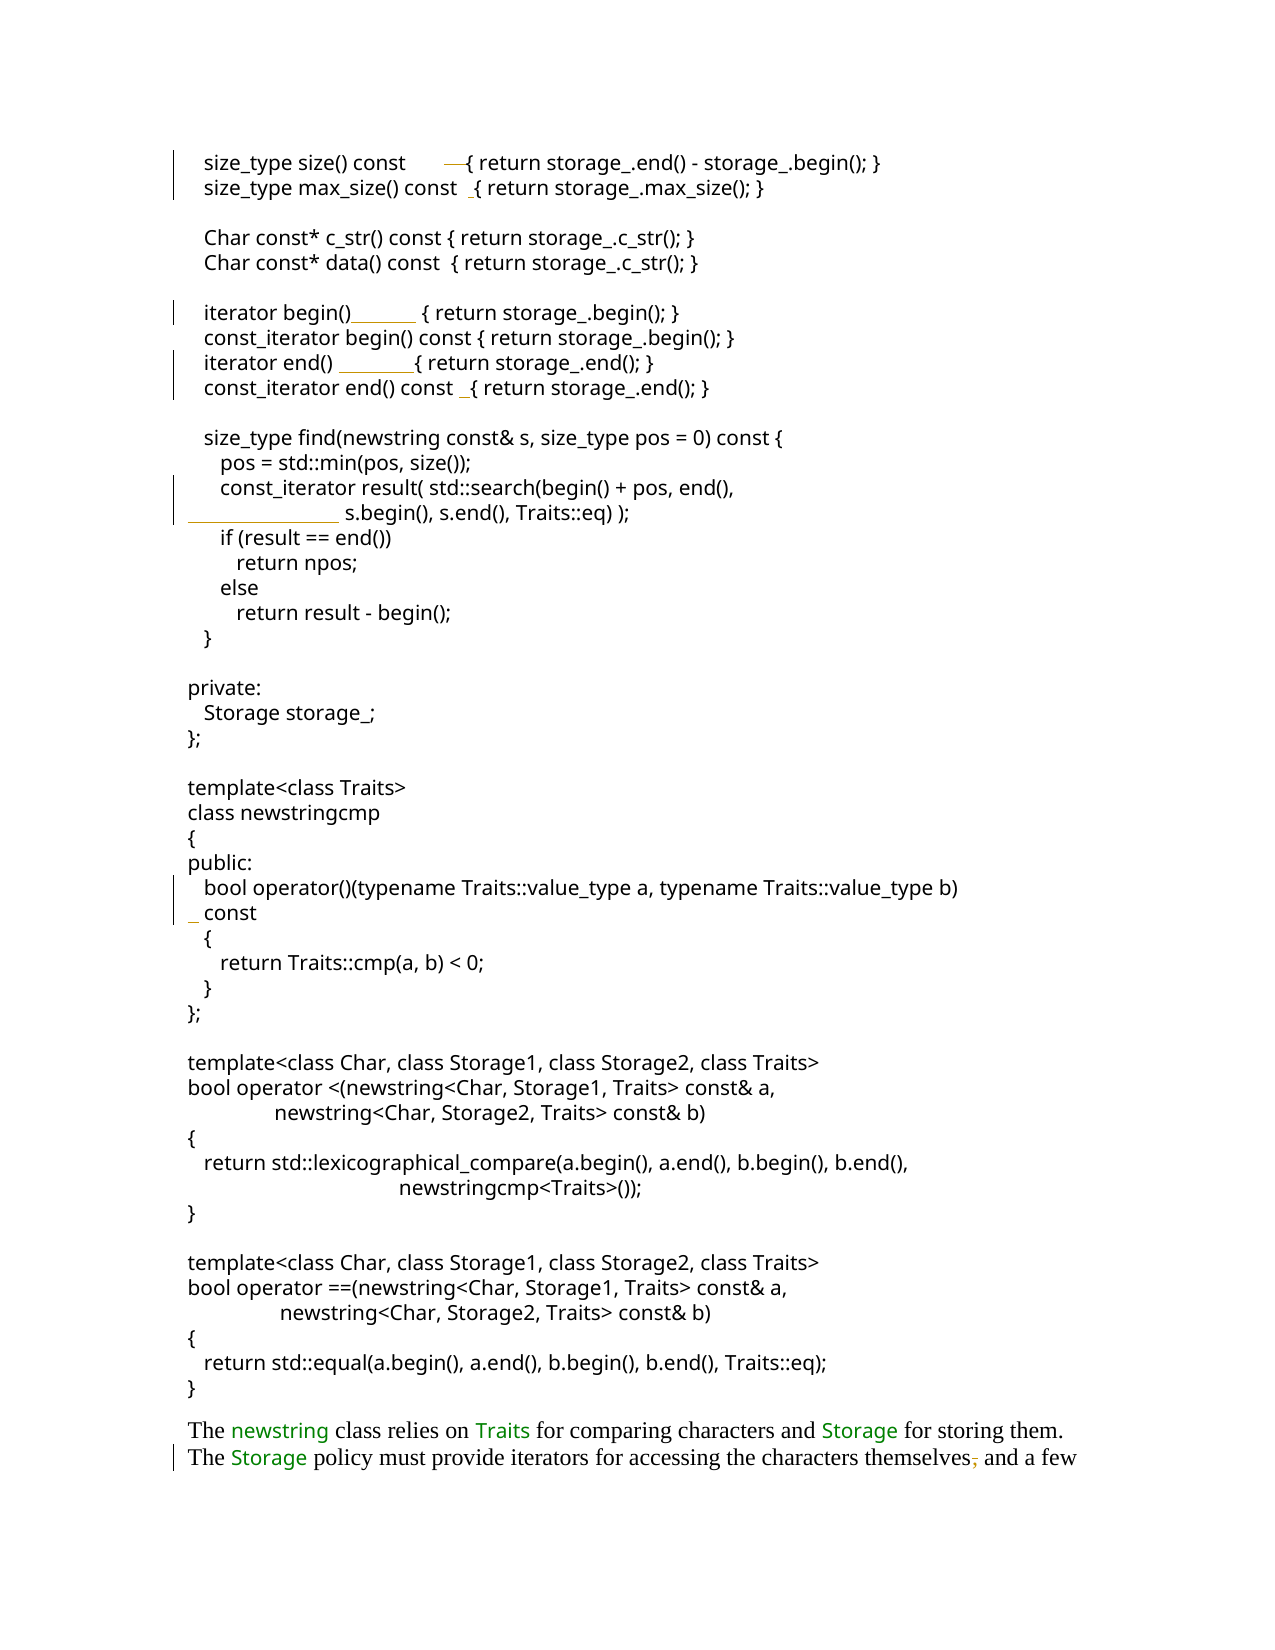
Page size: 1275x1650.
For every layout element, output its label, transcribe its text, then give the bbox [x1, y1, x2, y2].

text class newstringcmp [187, 800, 1072, 825]
text newstringcmp<Traits>()); [187, 1175, 1072, 1200]
text return npos; [187, 550, 1072, 575]
text return std::equal(a.begin(), a.end(), b.begin(), b.end(), Traits::eq); [187, 1350, 1072, 1375]
text iterator begin() { return storage_.begin(); } [187, 300, 1072, 325]
text bool operator()(typename Traits::value_type a, typename Traits::value_type b) [187, 875, 1072, 900]
text }; [187, 725, 1072, 750]
text bool operator ==(newstring<Char, Storage1, Traits> const& a, [187, 1275, 1072, 1300]
text return result - begin(); [187, 600, 1072, 625]
text newstring<Char, Storage2, Traits> const& b) [187, 1300, 1072, 1325]
text else [187, 575, 1072, 600]
text size_type size() const { return storage_.end() - storage_.begin(); } [187, 150, 1072, 175]
text Char const* c_str() const { return storage_.c_str(); } [187, 225, 1072, 250]
text pos = std::min(pos, size()); [187, 450, 1072, 475]
text template<class Char, class Storage1, class Storage2, class Traits> [187, 1050, 1072, 1075]
text iterator end() { return storage_.end(); } [187, 350, 1072, 375]
text } [187, 1200, 1072, 1225]
text { [187, 825, 1072, 850]
text const [187, 900, 1072, 925]
text } [187, 975, 1072, 1000]
text bool operator <(newstring<Char, Storage1, Traits> const& a, [187, 1075, 1072, 1100]
text template<class Char, class Storage1, class Storage2, class Traits> [187, 1250, 1072, 1275]
text s.begin(), s.end(), Traits::eq) ); [187, 500, 1072, 525]
text } [187, 1375, 1072, 1400]
text Storage storage_; [187, 700, 1072, 725]
text const_iterator begin() const { return storage_.begin(); } [187, 325, 1072, 350]
text Char const* data() const { return storage_.c_str(); } [187, 250, 1072, 275]
text The newstring class relies on Traits for comparing characters and Storage for storing them. The Storage policy must provide iterators for accessing the characters themselves and a few basic member functions (data, max_size, reserve, resize, swap), and the newstring class provides the public interface, such as the assignment operator and search member functions. [187, 1417, 1087, 1471]
text public: [187, 850, 1072, 875]
text size_type max_size() const { return storage_.max_size(); } [187, 175, 1072, 200]
text { [187, 1125, 1072, 1150]
text { [187, 1325, 1072, 1350]
text } [187, 625, 1072, 650]
text size_type find(newstring const& s, size_type pos = 0) const { [187, 425, 1072, 450]
text template<class Traits> [187, 775, 1072, 800]
text return std::lexicographical_compare(a.begin(), a.end(), b.begin(), b.end(), [187, 1150, 1072, 1175]
text { [187, 925, 1072, 950]
text const_iterator end() const { return storage_.end(); } [187, 375, 1072, 400]
text newstring<Char, Storage2, Traits> const& b) [187, 1100, 1072, 1125]
text return Traits::cmp(a, b) < 0; [187, 950, 1072, 975]
text if (result == end()) [187, 525, 1072, 550]
text }; [187, 1000, 1072, 1025]
text const_iterator result( std::search(begin() + pos, end(), [187, 475, 1072, 500]
text private: [187, 675, 1072, 700]
